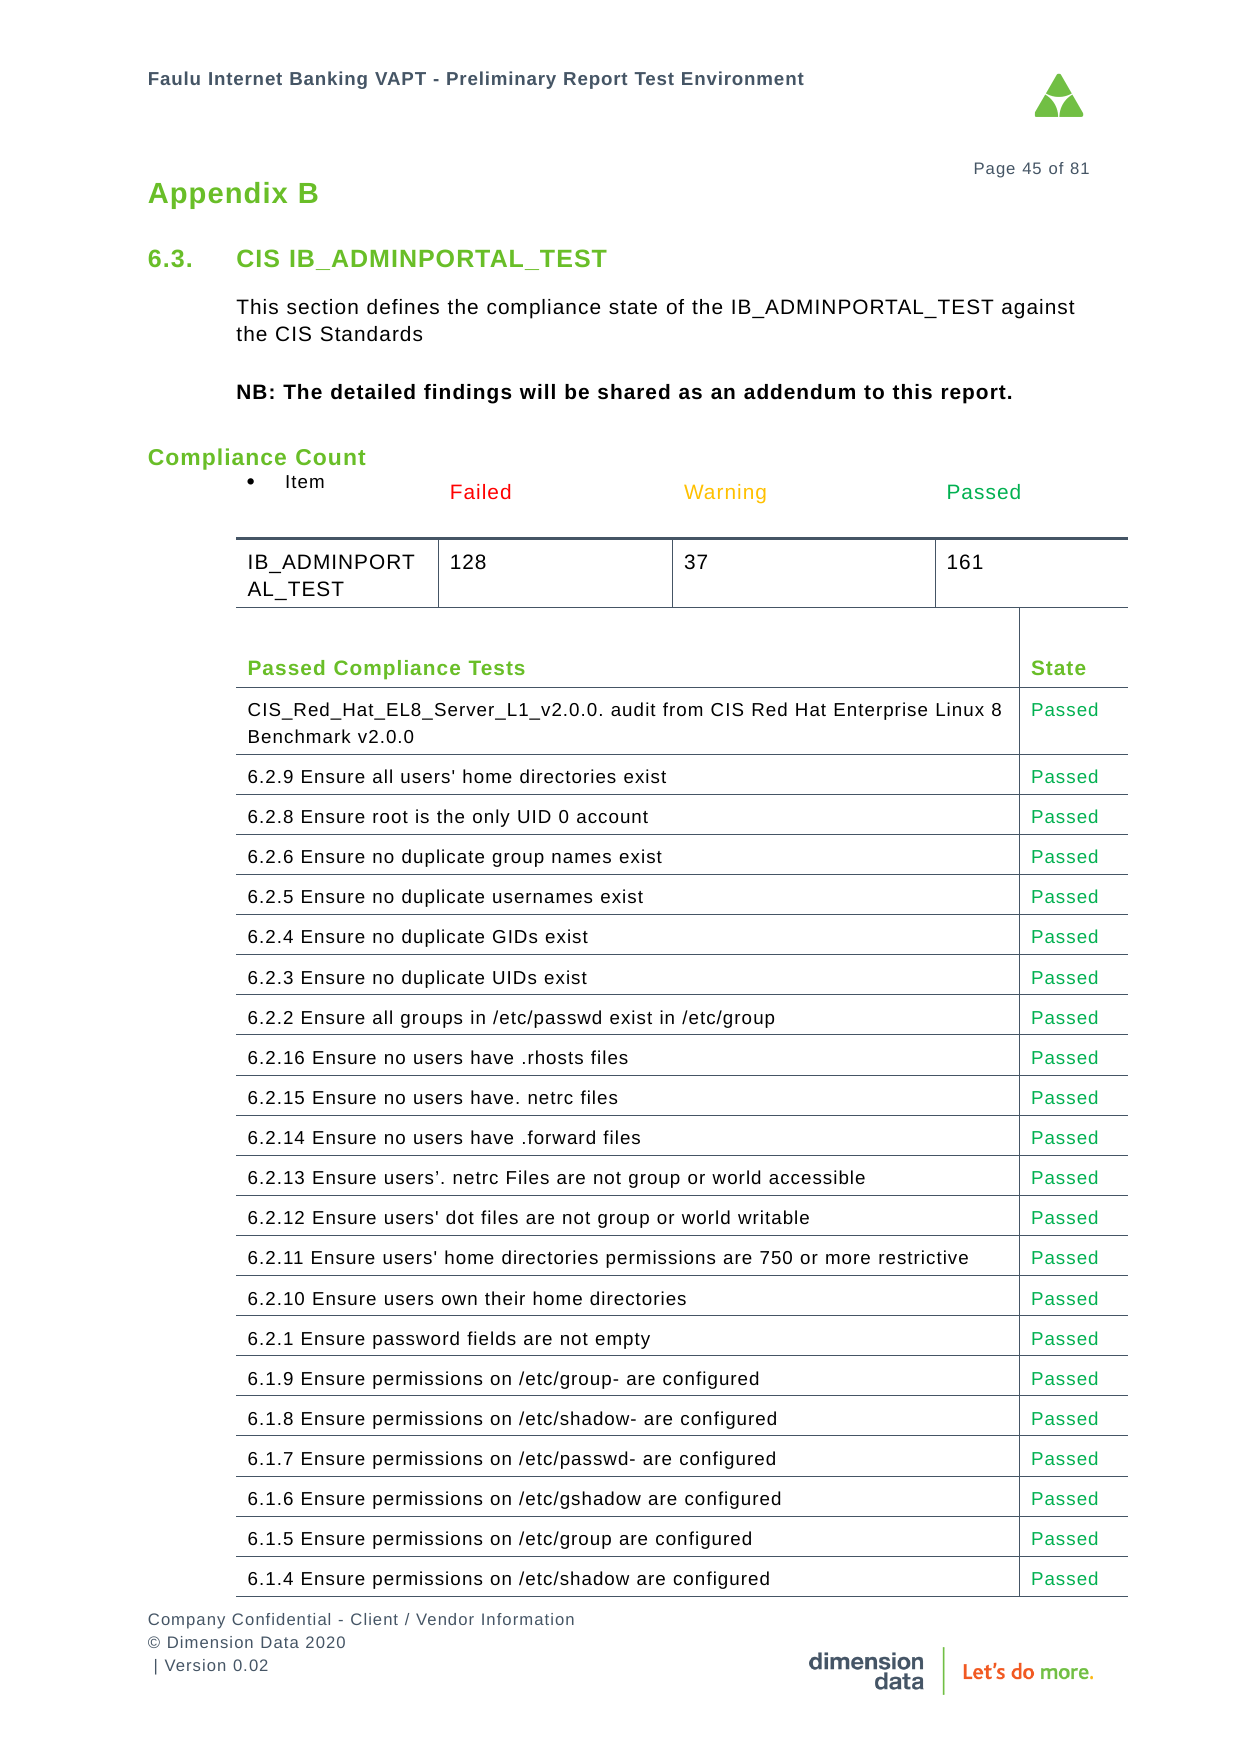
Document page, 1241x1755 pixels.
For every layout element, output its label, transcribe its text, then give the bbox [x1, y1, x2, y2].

table_cell Passed [1020, 1396, 1128, 1435]
table_cell Passed Compliance Tests [236, 608, 1019, 686]
table_cell Passed [1020, 1356, 1128, 1395]
table_cell Passed [1020, 1316, 1128, 1355]
table_cell Passed [1020, 955, 1128, 994]
table_cell Passed [1020, 1517, 1128, 1556]
table_cell 6.1.7 Ensure permissions on /etc/passwd- are configured [236, 1436, 1019, 1476]
table_cell 128 [439, 540, 672, 607]
table_cell 6.1.4 Ensure permissions on /etc/shadow are configured [236, 1557, 1019, 1596]
table_cell Passed [1020, 755, 1128, 794]
table_cell Passed [1020, 688, 1128, 754]
table_cell 6.2.6 Ensure no duplicate group names exist [236, 835, 1019, 874]
table_cell Passed [1020, 1236, 1128, 1275]
subtitle CIS IB_ADMINPORTAL_TEST [148, 241, 1093, 273]
table_cell 6.2.10 Ensure users own their home directories [236, 1276, 1019, 1315]
table_cell Passed [1020, 1196, 1128, 1235]
table_cell 6.2.14 Ensure no users have .forward files [236, 1116, 1019, 1155]
table_cell 37 [673, 540, 935, 607]
table_header Passed [935, 471, 1128, 537]
table_cell 6.1.6 Ensure permissions on /etc/gshadow are configured [236, 1477, 1019, 1516]
table_cell 6.2.11 Ensure users' home directories permissions are 750 or more restrictive [236, 1236, 1019, 1275]
table_cell 161 [936, 540, 1128, 607]
table_cell Passed [1020, 835, 1128, 874]
table_header Item [236, 471, 438, 537]
table_cell Passed [1020, 875, 1128, 914]
table_cell Passed [1020, 1156, 1128, 1195]
table_cell State [1020, 608, 1128, 686]
table_cell 6.2.2 Ensure all groups in /etc/passwd exist in /etc/group [236, 995, 1019, 1034]
table_cell Passed [1020, 795, 1128, 834]
table_cell 6.2.15 Ensure no users have. netrc files [236, 1076, 1019, 1114]
table_cell Passed [1020, 1477, 1128, 1516]
table_cell Passed [1020, 995, 1128, 1034]
table_cell Passed [1020, 915, 1128, 954]
table_cell 6.2.8 Ensure root is the only UID 0 account [236, 795, 1019, 834]
table_cell 6.2.12 Ensure users' dot files are not group or world writable [236, 1196, 1019, 1235]
table_cell 6.2.13 Ensure users’. netrc Files are not group or world accessible [236, 1156, 1019, 1195]
table_header Failed [438, 471, 673, 537]
table_cell Passed [1020, 1035, 1128, 1074]
text NB: The detailed findings will be shared as an addendum to this report. [236, 377, 1093, 404]
table_cell IB_ADMINPORTAL_TEST [236, 540, 438, 607]
subtitle Compliance Count [148, 441, 1093, 471]
table_header Warning [673, 471, 935, 537]
table_cell 6.2.1 Ensure password fields are not empty [236, 1316, 1019, 1355]
table_cell Passed [1020, 1276, 1128, 1315]
table_cell 6.1.9 Ensure permissions on /etc/group- are configured [236, 1356, 1019, 1395]
table_cell CIS_Red_Hat_EL8_Server_L1_v2.0.0. audit from CIS Red Hat Enterprise Linux 8 Benchmark v2.0.0 [236, 688, 1019, 754]
table_cell 6.2.3 Ensure no duplicate UIDs exist [236, 955, 1019, 994]
table_cell 6.2.9 Ensure all users' home directories exist [236, 755, 1019, 794]
table_cell Passed [1020, 1436, 1128, 1476]
table_cell Passed [1020, 1557, 1128, 1596]
table_cell 6.2.4 Ensure no duplicate GIDs exist [236, 915, 1019, 954]
table_cell 6.1.8 Ensure permissions on /etc/shadow- are configured [236, 1396, 1019, 1435]
text This section defines the compliance state of the IB_ADMINPORTAL_TEST against the CIS Standards [236, 291, 1093, 346]
table_cell Passed [1020, 1076, 1128, 1114]
table_cell 6.1.5 Ensure permissions on /etc/group are configured [236, 1517, 1019, 1556]
table_cell Passed [1020, 1116, 1128, 1155]
table_cell 6.2.16 Ensure no users have .rhosts files [236, 1035, 1019, 1074]
table_cell 6.2.5 Ensure no duplicate usernames exist [236, 875, 1019, 914]
